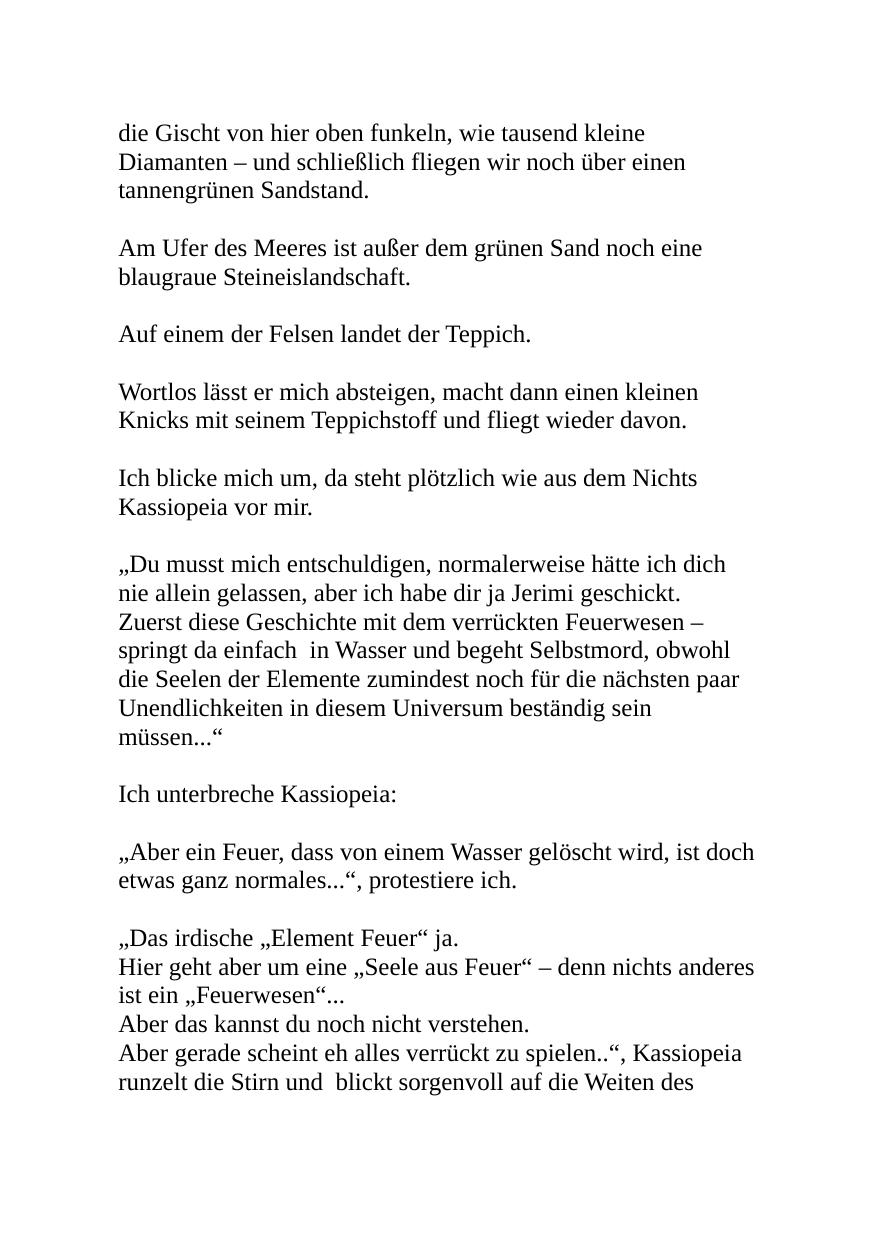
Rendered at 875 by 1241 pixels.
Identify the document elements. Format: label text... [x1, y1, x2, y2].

text Ich blicke mich um, da steht plötzlich wie aus dem Nichts Kassiopeia vor mir. [118, 463, 756, 521]
text Wortlos lässt er mich absteigen, macht dann einen kleinen Knicks mit seinem Teppichstoff und fliegt wieder davon. [118, 377, 756, 434]
text Aber gerade scheint eh alles verrückt zu spielen..“, Kassiopeia runzelt die Stirn und blickt sorgenvoll auf die Weiten des [118, 1038, 756, 1096]
text Ich unterbreche Kassiopeia: [118, 779, 756, 808]
text Am Ufer des Meeres ist außer dem grünen Sand noch eine blaugraue Steineislandschaft. [118, 233, 756, 291]
text Hier geht aber um eine „Seele aus Feuer“ – denn nichts anderes ist ein „Feuerwesen“... [118, 952, 756, 1009]
text Zuerst diese Geschichte mit dem verrückten Feuerwesen – springt da einfach in Wasser und begeht Selbstmord, obwohl die Seelen der Elemente zumindest noch für die nächsten paar Unendlichkeiten in diesem Universum beständig sein müssen...“ [118, 607, 756, 751]
text „Das irdische „Element Feuer“ ja. [118, 923, 756, 952]
text die Gischt von hier oben funkeln, wie tausend kleine Diamanten – und schließlich fliegen wir noch über einen tannengrünen Sandstand. [118, 118, 756, 204]
text „Aber ein Feuer, dass von einem Wasser gelöscht wird, ist doch etwas ganz normales...“, protestiere ich. [118, 837, 756, 894]
text Aber das kannst du noch nicht verstehen. [118, 1009, 756, 1038]
text Auf einem der Felsen landet der Teppich. [118, 319, 756, 348]
text „Du musst mich entschuldigen, normalerweise hätte ich dich nie allein gelassen, aber ich habe dir ja Jerimi geschickt. [118, 549, 756, 607]
